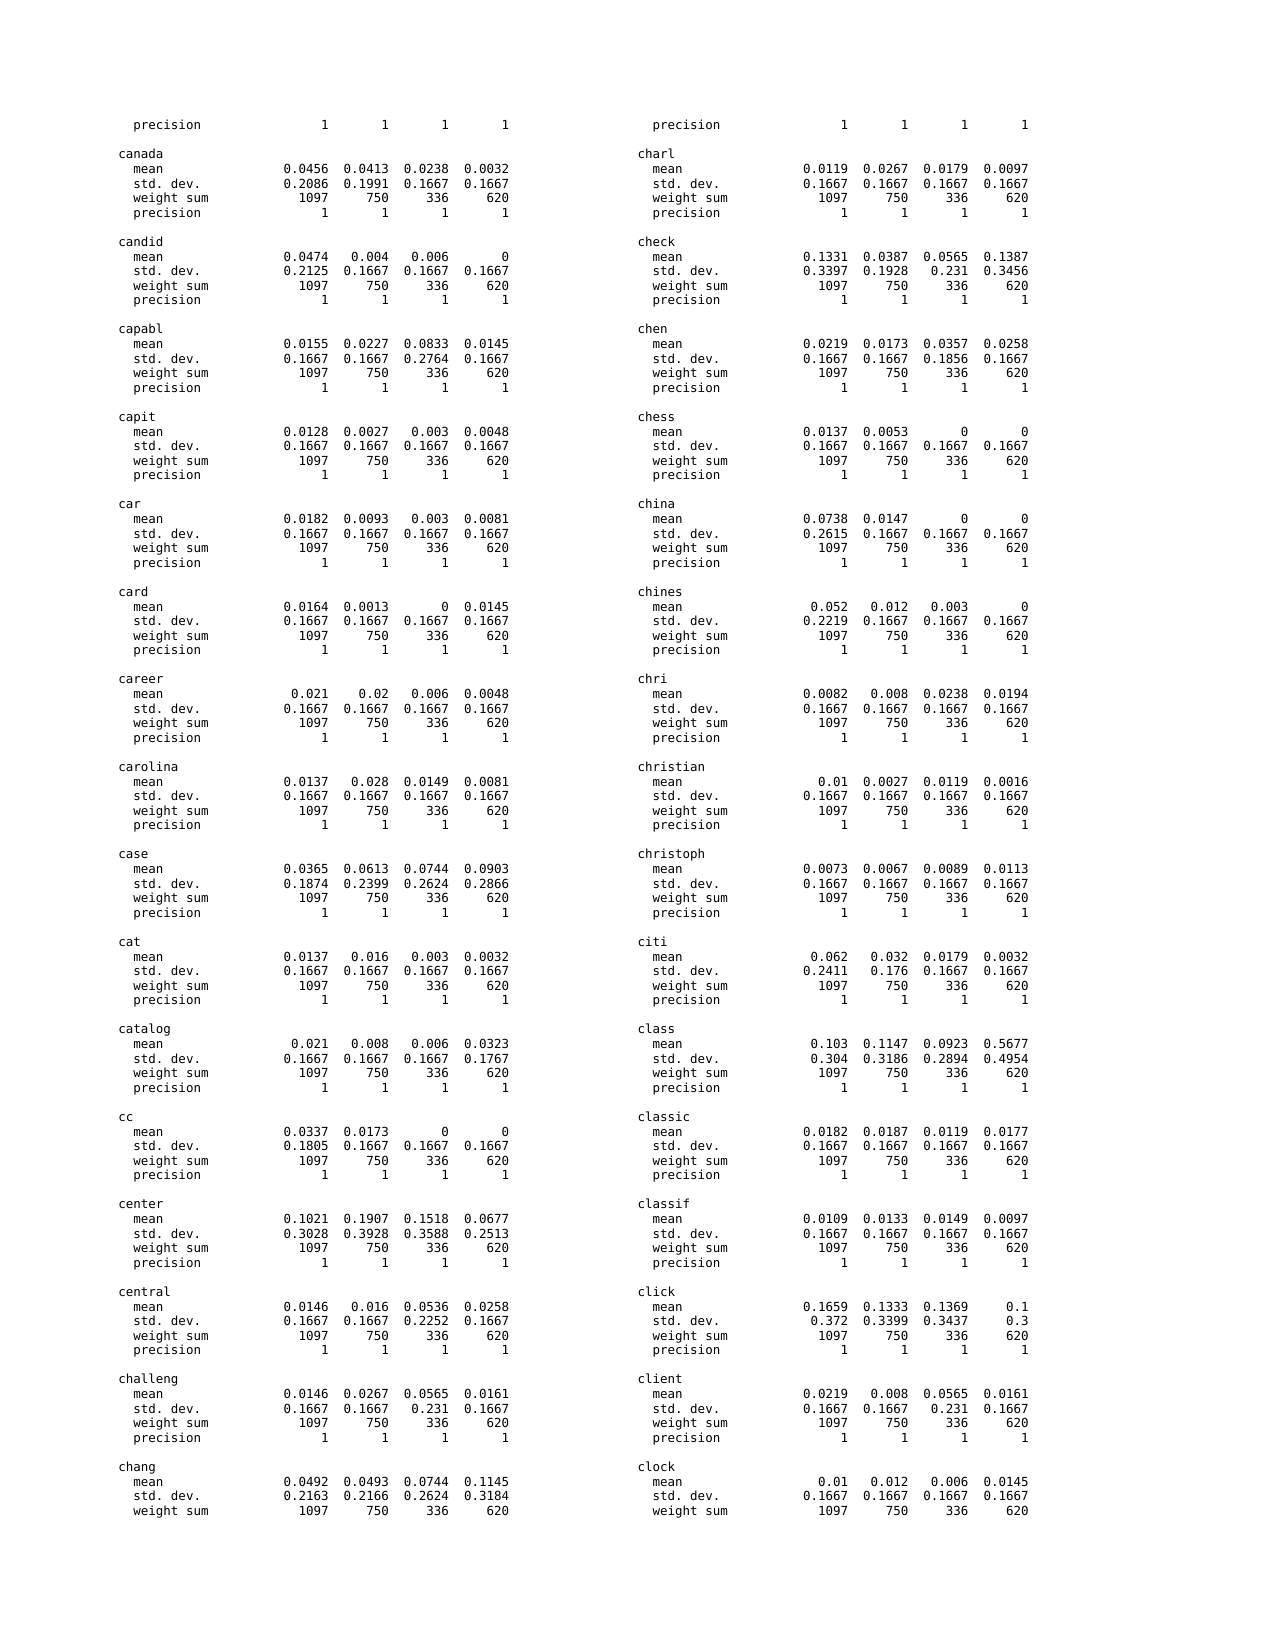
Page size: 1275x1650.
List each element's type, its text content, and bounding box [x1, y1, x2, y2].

text chang [118, 1460, 637, 1474]
text mean 0.0456 0.0413 0.0238 0.0032 [118, 162, 637, 176]
text weight sum 1097 750 336 620 [637, 891, 1157, 906]
text weight sum 1097 750 336 620 [118, 1503, 637, 1518]
text std. dev. 0.2615 0.1667 0.1667 0.1667 [637, 526, 1157, 541]
text weight sum 1097 750 336 620 [637, 453, 1157, 468]
text precision 1 1 1 1 [118, 906, 637, 920]
text precision 1 1 1 1 [118, 468, 637, 483]
text precision 1 1 1 1 [118, 293, 637, 308]
text std. dev. 0.1667 0.1667 0.1667 0.1667 [637, 701, 1157, 716]
text capabl [118, 322, 637, 337]
text mean 0.062 0.032 0.0179 0.0032 [637, 949, 1157, 964]
text catalog [118, 1022, 637, 1037]
text challeng [118, 1372, 637, 1387]
text christoph [637, 847, 1157, 862]
text mean 0.0146 0.0267 0.0565 0.0161 [118, 1387, 637, 1401]
text card [118, 585, 637, 599]
text mean 0.0474 0.004 0.006 0 [118, 249, 637, 264]
text precision 1 1 1 1 [637, 643, 1157, 658]
text weight sum 1097 750 336 620 [118, 1153, 637, 1168]
text mean 0.0073 0.0067 0.0089 0.0113 [637, 862, 1157, 876]
text cc [118, 1110, 637, 1124]
text std. dev. 0.1667 0.1667 0.2764 0.1667 [118, 351, 637, 366]
text std. dev. 0.2411 0.176 0.1667 0.1667 [637, 964, 1157, 978]
text precision 1 1 1 1 [118, 1081, 637, 1095]
text std. dev. 0.2086 0.1991 0.1667 0.1667 [118, 176, 637, 191]
text weight sum 1097 750 336 620 [637, 1241, 1157, 1256]
text check [637, 235, 1157, 249]
text weight sum 1097 750 336 620 [118, 1328, 637, 1343]
text chess [637, 410, 1157, 424]
text std. dev. 0.3397 0.1928 0.231 0.3456 [637, 264, 1157, 278]
text chines [637, 585, 1157, 599]
text mean 0.1021 0.1907 0.1518 0.0677 [118, 1212, 637, 1226]
text clock [637, 1460, 1157, 1474]
text mean 0.01 0.0027 0.0119 0.0016 [637, 774, 1157, 789]
text mean 0.021 0.02 0.006 0.0048 [118, 687, 637, 701]
text mean 0.1331 0.0387 0.0565 0.1387 [637, 249, 1157, 264]
text mean 0.0119 0.0267 0.0179 0.0097 [637, 162, 1157, 176]
text std. dev. 0.1667 0.1667 0.1667 0.1667 [118, 789, 637, 803]
text std. dev. 0.2219 0.1667 0.1667 0.1667 [637, 614, 1157, 628]
text weight sum 1097 750 336 620 [118, 541, 637, 556]
text canada [118, 147, 637, 162]
text weight sum 1097 750 336 620 [118, 191, 637, 206]
text precision 1 1 1 1 [637, 1431, 1157, 1445]
text std. dev. 0.3028 0.3928 0.3588 0.2513 [118, 1226, 637, 1241]
text weight sum 1097 750 336 620 [637, 978, 1157, 993]
text std. dev. 0.1667 0.1667 0.1667 0.1667 [118, 526, 637, 541]
text mean 0.103 0.1147 0.0923 0.5677 [637, 1037, 1157, 1051]
text precision 1 1 1 1 [118, 818, 637, 833]
text precision 1 1 1 1 [637, 468, 1157, 483]
text candid [118, 235, 637, 249]
text weight sum 1097 750 336 620 [637, 278, 1157, 293]
text precision 1 1 1 1 [637, 1343, 1157, 1358]
text weight sum 1097 750 336 620 [637, 1066, 1157, 1081]
text car [118, 497, 637, 512]
text precision 1 1 1 1 [637, 206, 1157, 220]
text std. dev. 0.2125 0.1667 0.1667 0.1667 [118, 264, 637, 278]
text mean 0.021 0.008 0.006 0.0323 [118, 1037, 637, 1051]
text precision 1 1 1 1 [637, 1168, 1157, 1183]
text std. dev. 0.1667 0.1667 0.1667 0.1667 [118, 701, 637, 716]
text class [637, 1022, 1157, 1037]
text weight sum 1097 750 336 620 [118, 453, 637, 468]
text mean 0.0137 0.0053 0 0 [637, 424, 1157, 439]
text center [118, 1197, 637, 1212]
text weight sum 1097 750 336 620 [637, 1503, 1157, 1518]
text std. dev. 0.1805 0.1667 0.1667 0.1667 [118, 1139, 637, 1153]
text std. dev. 0.1667 0.1667 0.1667 0.1667 [118, 964, 637, 978]
text precision 1 1 1 1 [118, 118, 637, 133]
text mean 0.0128 0.0027 0.003 0.0048 [118, 424, 637, 439]
text weight sum 1097 750 336 620 [637, 541, 1157, 556]
text weight sum 1097 750 336 620 [118, 1416, 637, 1431]
text precision 1 1 1 1 [118, 643, 637, 658]
text charl [637, 147, 1157, 162]
text weight sum 1097 750 336 620 [118, 716, 637, 731]
text std. dev. 0.1667 0.1667 0.2252 0.1667 [118, 1314, 637, 1328]
text precision 1 1 1 1 [637, 293, 1157, 308]
text precision 1 1 1 1 [637, 731, 1157, 745]
text cat [118, 935, 637, 949]
text china [637, 497, 1157, 512]
text mean 0.0182 0.0093 0.003 0.0081 [118, 512, 637, 526]
text std. dev. 0.1667 0.1667 0.1667 0.1667 [637, 1139, 1157, 1153]
text weight sum 1097 750 336 620 [118, 978, 637, 993]
text mean 0.1659 0.1333 0.1369 0.1 [637, 1299, 1157, 1314]
text weight sum 1097 750 336 620 [637, 1328, 1157, 1343]
text weight sum 1097 750 336 620 [118, 628, 637, 643]
text std. dev. 0.1667 0.1667 0.1667 0.1667 [637, 176, 1157, 191]
text weight sum 1097 750 336 620 [118, 366, 637, 381]
text weight sum 1097 750 336 620 [637, 803, 1157, 818]
text mean 0.0182 0.0187 0.0119 0.0177 [637, 1124, 1157, 1139]
text std. dev. 0.2163 0.2166 0.2624 0.3184 [118, 1489, 637, 1503]
text std. dev. 0.1667 0.1667 0.231 0.1667 [637, 1401, 1157, 1416]
text std. dev. 0.372 0.3399 0.3437 0.3 [637, 1314, 1157, 1328]
text std. dev. 0.1667 0.1667 0.1856 0.1667 [637, 351, 1157, 366]
text precision 1 1 1 1 [118, 731, 637, 745]
text capit [118, 410, 637, 424]
text precision 1 1 1 1 [118, 1431, 637, 1445]
text precision 1 1 1 1 [118, 556, 637, 570]
text precision 1 1 1 1 [118, 206, 637, 220]
text citi [637, 935, 1157, 949]
text precision 1 1 1 1 [637, 993, 1157, 1008]
text carolina [118, 760, 637, 774]
text mean 0.01 0.012 0.006 0.0145 [637, 1474, 1157, 1489]
text precision 1 1 1 1 [118, 1256, 637, 1270]
text std. dev. 0.1667 0.1667 0.1667 0.1667 [637, 789, 1157, 803]
text weight sum 1097 750 336 620 [637, 1416, 1157, 1431]
text precision 1 1 1 1 [637, 381, 1157, 395]
text mean 0.0219 0.0173 0.0357 0.0258 [637, 337, 1157, 351]
text chri [637, 672, 1157, 687]
text mean 0.052 0.012 0.003 0 [637, 599, 1157, 614]
text weight sum 1097 750 336 620 [118, 1241, 637, 1256]
text mean 0.0219 0.008 0.0565 0.0161 [637, 1387, 1157, 1401]
text weight sum 1097 750 336 620 [637, 628, 1157, 643]
text precision 1 1 1 1 [118, 381, 637, 395]
text mean 0.0738 0.0147 0 0 [637, 512, 1157, 526]
text precision 1 1 1 1 [118, 993, 637, 1008]
text case [118, 847, 637, 862]
text precision 1 1 1 1 [637, 818, 1157, 833]
text mean 0.0164 0.0013 0 0.0145 [118, 599, 637, 614]
text classic [637, 1110, 1157, 1124]
text weight sum 1097 750 336 620 [637, 191, 1157, 206]
text std. dev. 0.1667 0.1667 0.1667 0.1667 [637, 1489, 1157, 1503]
text precision 1 1 1 1 [637, 118, 1157, 133]
text mean 0.0337 0.0173 0 0 [118, 1124, 637, 1139]
text weight sum 1097 750 336 620 [118, 803, 637, 818]
text std. dev. 0.1667 0.1667 0.1667 0.1667 [118, 614, 637, 628]
text weight sum 1097 750 336 620 [118, 1066, 637, 1081]
text weight sum 1097 750 336 620 [637, 366, 1157, 381]
text chen [637, 322, 1157, 337]
text mean 0.0492 0.0493 0.0744 0.1145 [118, 1474, 637, 1489]
text precision 1 1 1 1 [637, 1081, 1157, 1095]
text precision 1 1 1 1 [118, 1343, 637, 1358]
text mean 0.0146 0.016 0.0536 0.0258 [118, 1299, 637, 1314]
text client [637, 1372, 1157, 1387]
text mean 0.0082 0.008 0.0238 0.0194 [637, 687, 1157, 701]
text std. dev. 0.1874 0.2399 0.2624 0.2866 [118, 876, 637, 891]
text std. dev. 0.1667 0.1667 0.1667 0.1667 [637, 1226, 1157, 1241]
text std. dev. 0.1667 0.1667 0.1667 0.1767 [118, 1051, 637, 1066]
text std. dev. 0.1667 0.1667 0.1667 0.1667 [637, 439, 1157, 453]
text mean 0.0155 0.0227 0.0833 0.0145 [118, 337, 637, 351]
text weight sum 1097 750 336 620 [118, 278, 637, 293]
text precision 1 1 1 1 [118, 1168, 637, 1183]
text precision 1 1 1 1 [637, 906, 1157, 920]
text christian [637, 760, 1157, 774]
text central [118, 1285, 637, 1299]
text weight sum 1097 750 336 620 [637, 1153, 1157, 1168]
text std. dev. 0.1667 0.1667 0.1667 0.1667 [118, 439, 637, 453]
text precision 1 1 1 1 [637, 1256, 1157, 1270]
text mean 0.0365 0.0613 0.0744 0.0903 [118, 862, 637, 876]
text std. dev. 0.1667 0.1667 0.1667 0.1667 [637, 876, 1157, 891]
text classif [637, 1197, 1157, 1212]
text click [637, 1285, 1157, 1299]
text std. dev. 0.1667 0.1667 0.231 0.1667 [118, 1401, 637, 1416]
text std. dev. 0.304 0.3186 0.2894 0.4954 [637, 1051, 1157, 1066]
text weight sum 1097 750 336 620 [118, 891, 637, 906]
text precision 1 1 1 1 [637, 556, 1157, 570]
text mean 0.0137 0.028 0.0149 0.0081 [118, 774, 637, 789]
text mean 0.0109 0.0133 0.0149 0.0097 [637, 1212, 1157, 1226]
text career [118, 672, 637, 687]
text weight sum 1097 750 336 620 [637, 716, 1157, 731]
text mean 0.0137 0.016 0.003 0.0032 [118, 949, 637, 964]
